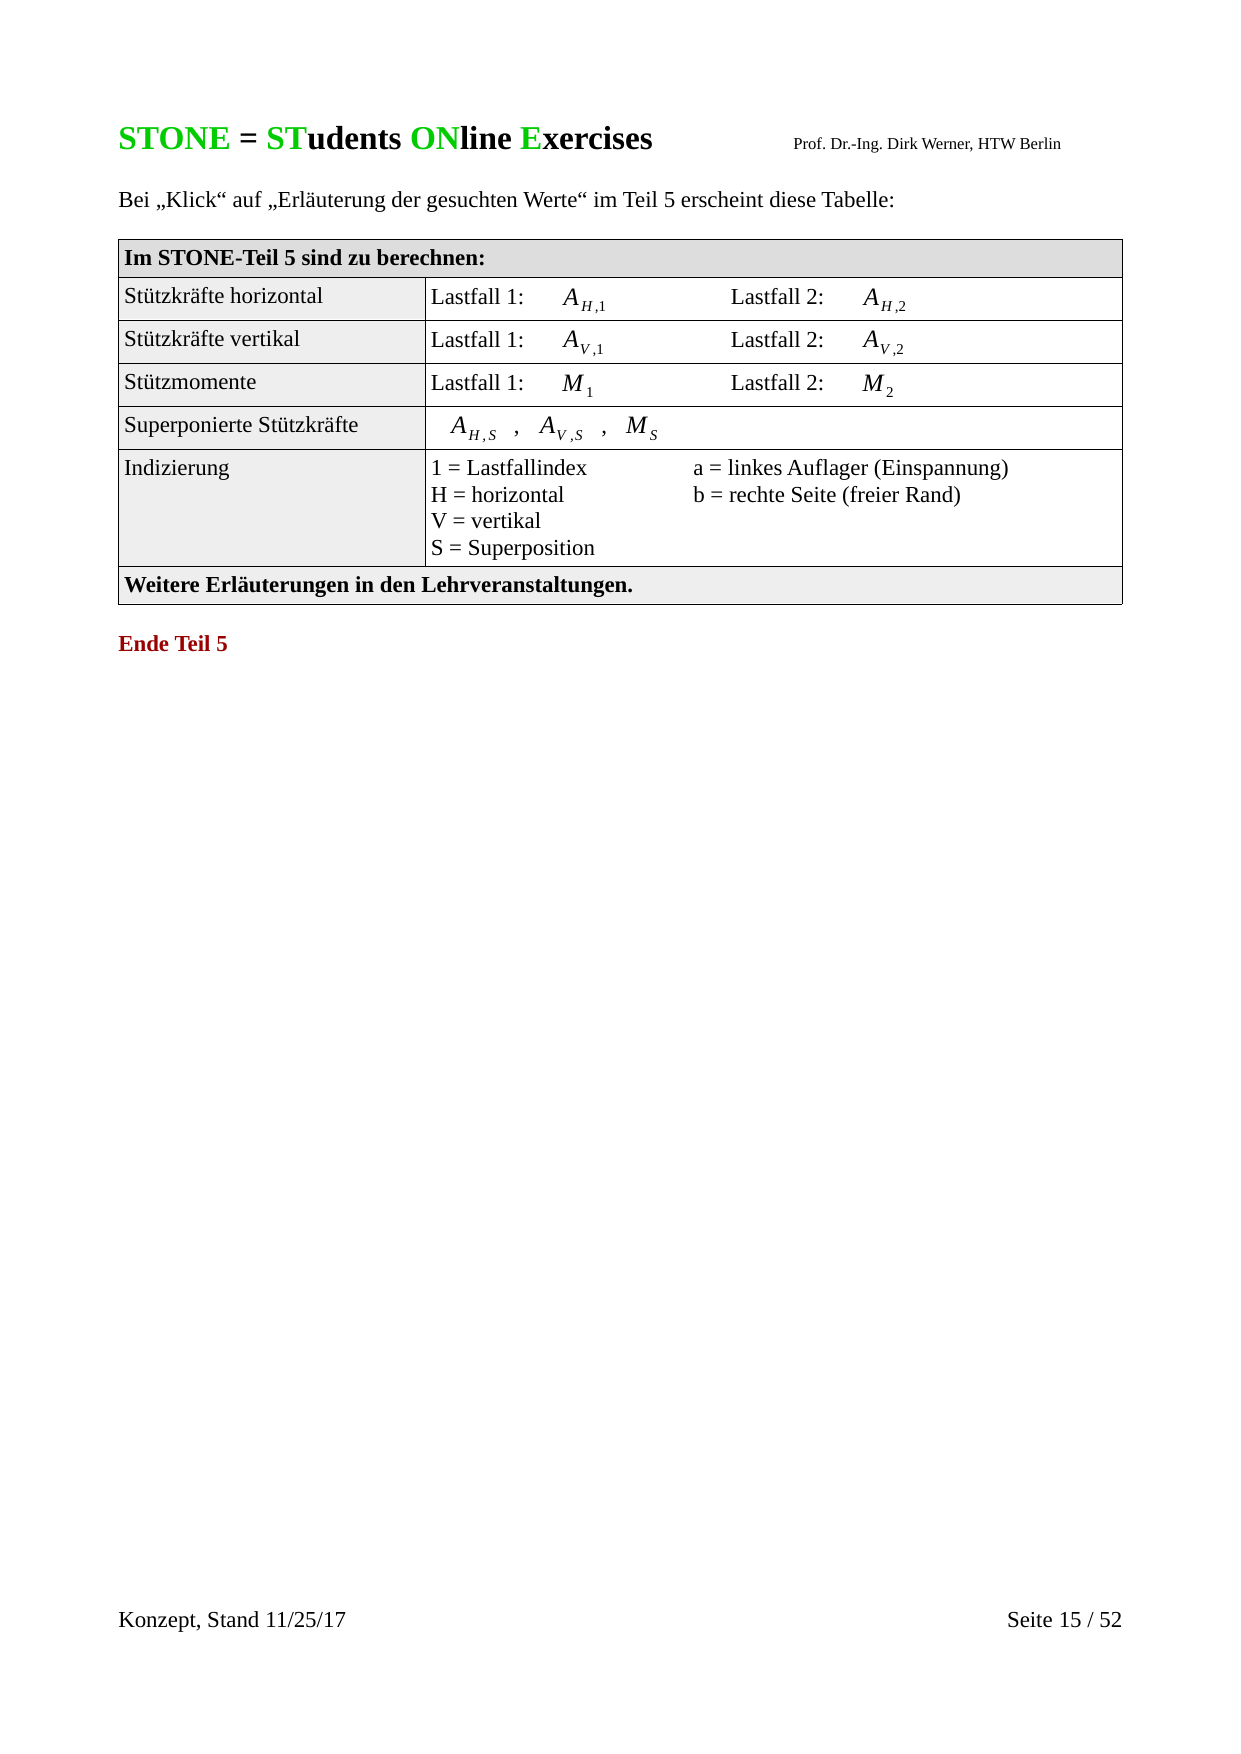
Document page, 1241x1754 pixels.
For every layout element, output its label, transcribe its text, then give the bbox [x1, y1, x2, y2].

table_cell Stützkräfte horizontal [119, 278, 425, 319]
table_cell Indizierung [119, 450, 425, 566]
table_cell Stützkräfte vertikal [119, 321, 425, 363]
table_cell Lastfall 1: Lastfall 2: [426, 278, 1122, 319]
table_cell Lastfall 1: Lastfall 2: [426, 364, 1122, 406]
table_cell Superponierte Stützkräfte [119, 407, 425, 449]
table_cell Weitere Erläuterungen in den Lehrveranstaltungen. [119, 567, 1122, 603]
text Bei „Klick“ auf „Erläuterung der gesuchten Werte“ im Teil 5 erscheint diese Tabelle: [118, 186, 1122, 212]
text Ende Teil 5 [118, 630, 1122, 656]
table_cell Stützmomente [119, 364, 425, 406]
table_header Im STONE-Teil 5 sind zu berechnen: [119, 240, 1122, 277]
table_cell 1 = Lastfallindex a = linkes Auflager (Einspannung) H = horizontal b = rechte Seite (freier Rand) V = vertikal S = Superposition [426, 450, 1122, 566]
table_cell ,, [426, 407, 1122, 449]
table_cell Lastfall 1: Lastfall 2: [426, 321, 1122, 363]
